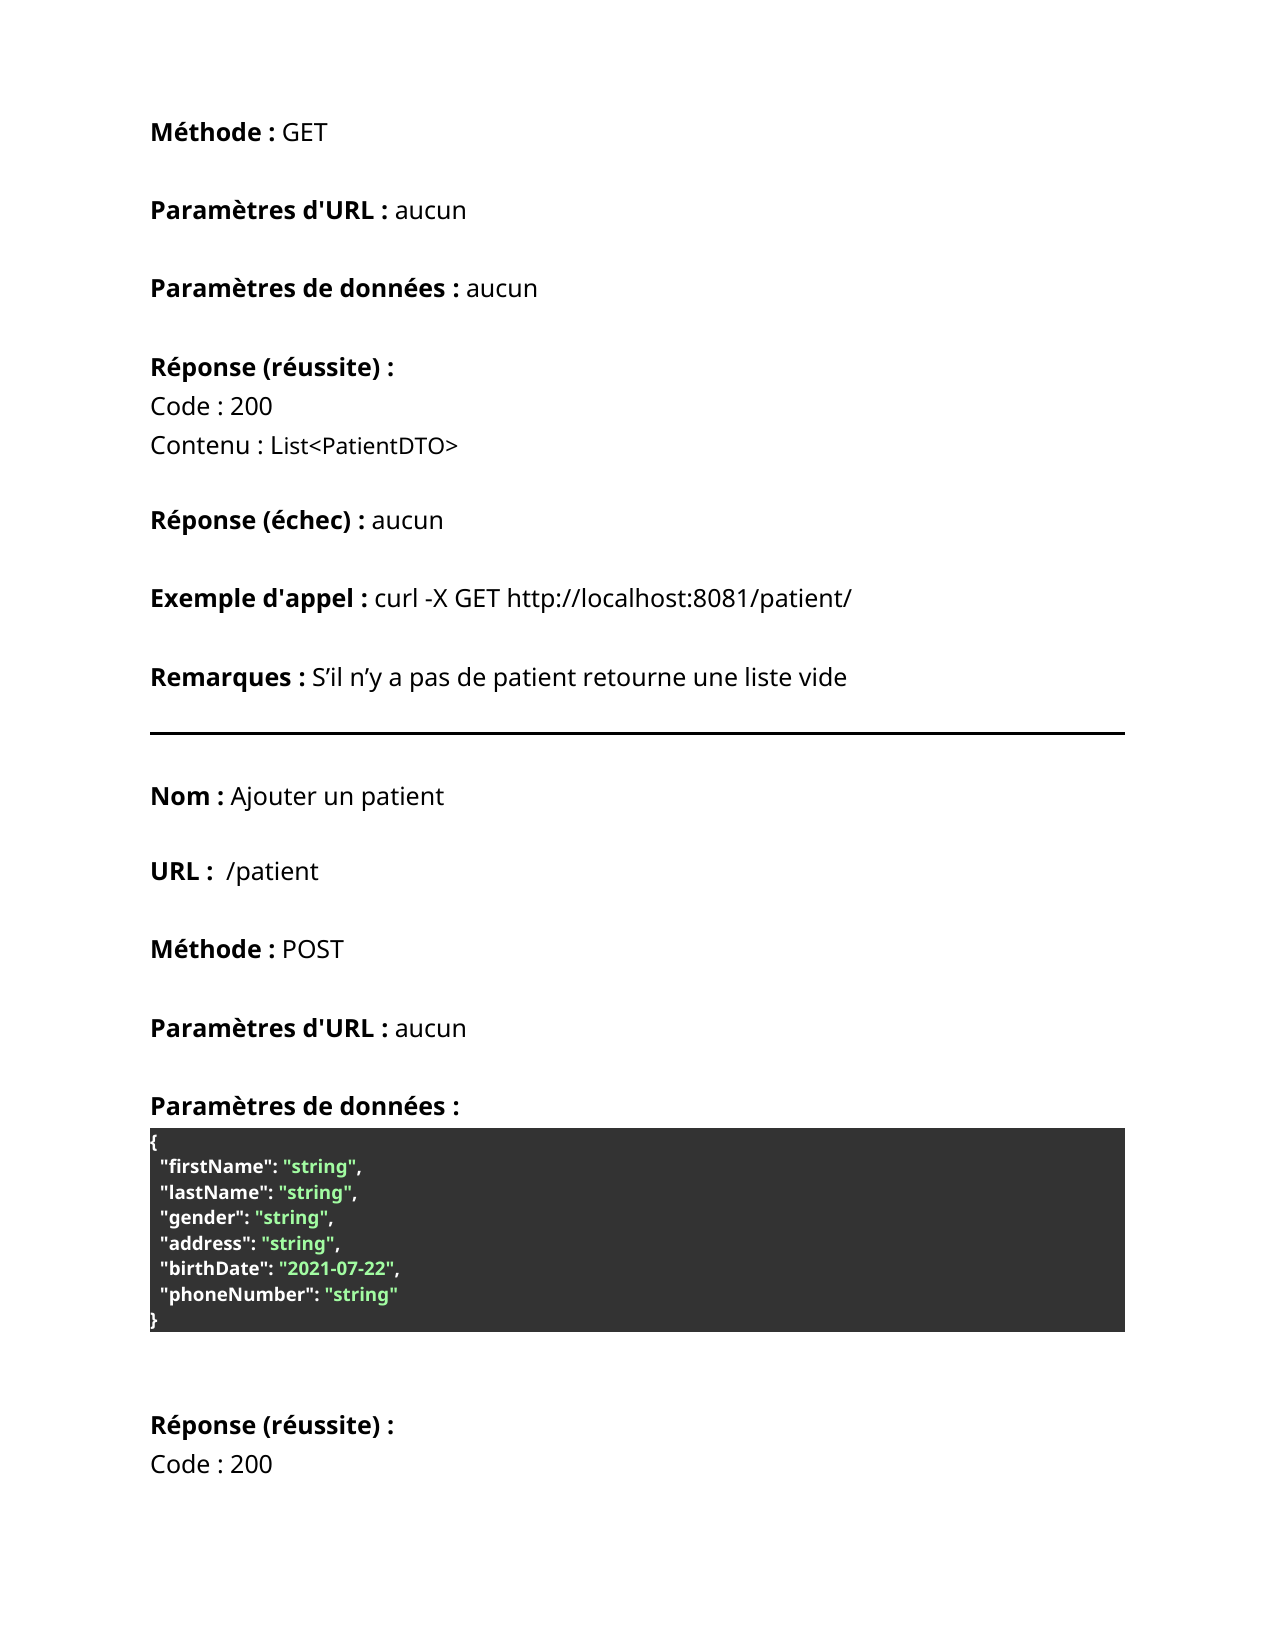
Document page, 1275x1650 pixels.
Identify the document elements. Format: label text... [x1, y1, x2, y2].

text "firstName": "string", [150, 1153, 1125, 1179]
text URL : /patient [150, 854, 1125, 888]
text { [150, 1128, 1125, 1153]
text Réponse (réussite) : [150, 349, 1125, 383]
text Réponse (échec) : aucun [150, 503, 1125, 537]
text "address": "string", [150, 1230, 1125, 1256]
text } [150, 1307, 1125, 1332]
text Nom : Ajouter un patient [150, 779, 1125, 813]
text Paramètres de données : aucun [150, 271, 1125, 305]
text "gender": "string", [150, 1204, 1125, 1230]
text Exemple d'appel : curl -X GET http://localhost:8081/patient/ [150, 581, 1125, 615]
text Code : 200 [150, 1446, 1125, 1481]
text "birthDate": "2021-07-22", [150, 1256, 1125, 1281]
text Paramètres de données : [150, 1089, 1125, 1123]
text Contenu : List<PatientDTO> [150, 427, 1125, 462]
text Méthode : POST [150, 932, 1125, 966]
text Paramètres d'URL : aucun [150, 192, 1125, 227]
text Paramètres d'URL : aucun [150, 1011, 1125, 1044]
text Code : 200 [150, 388, 1125, 422]
text Remarques : S’il n’y a pas de patient retourne une liste vide [150, 659, 1125, 693]
text "lastName": "string", [150, 1179, 1125, 1204]
text Réponse (réussite) : [150, 1407, 1125, 1441]
text "phoneNumber": "string" [150, 1281, 1125, 1307]
text Méthode : GET [150, 114, 1125, 148]
